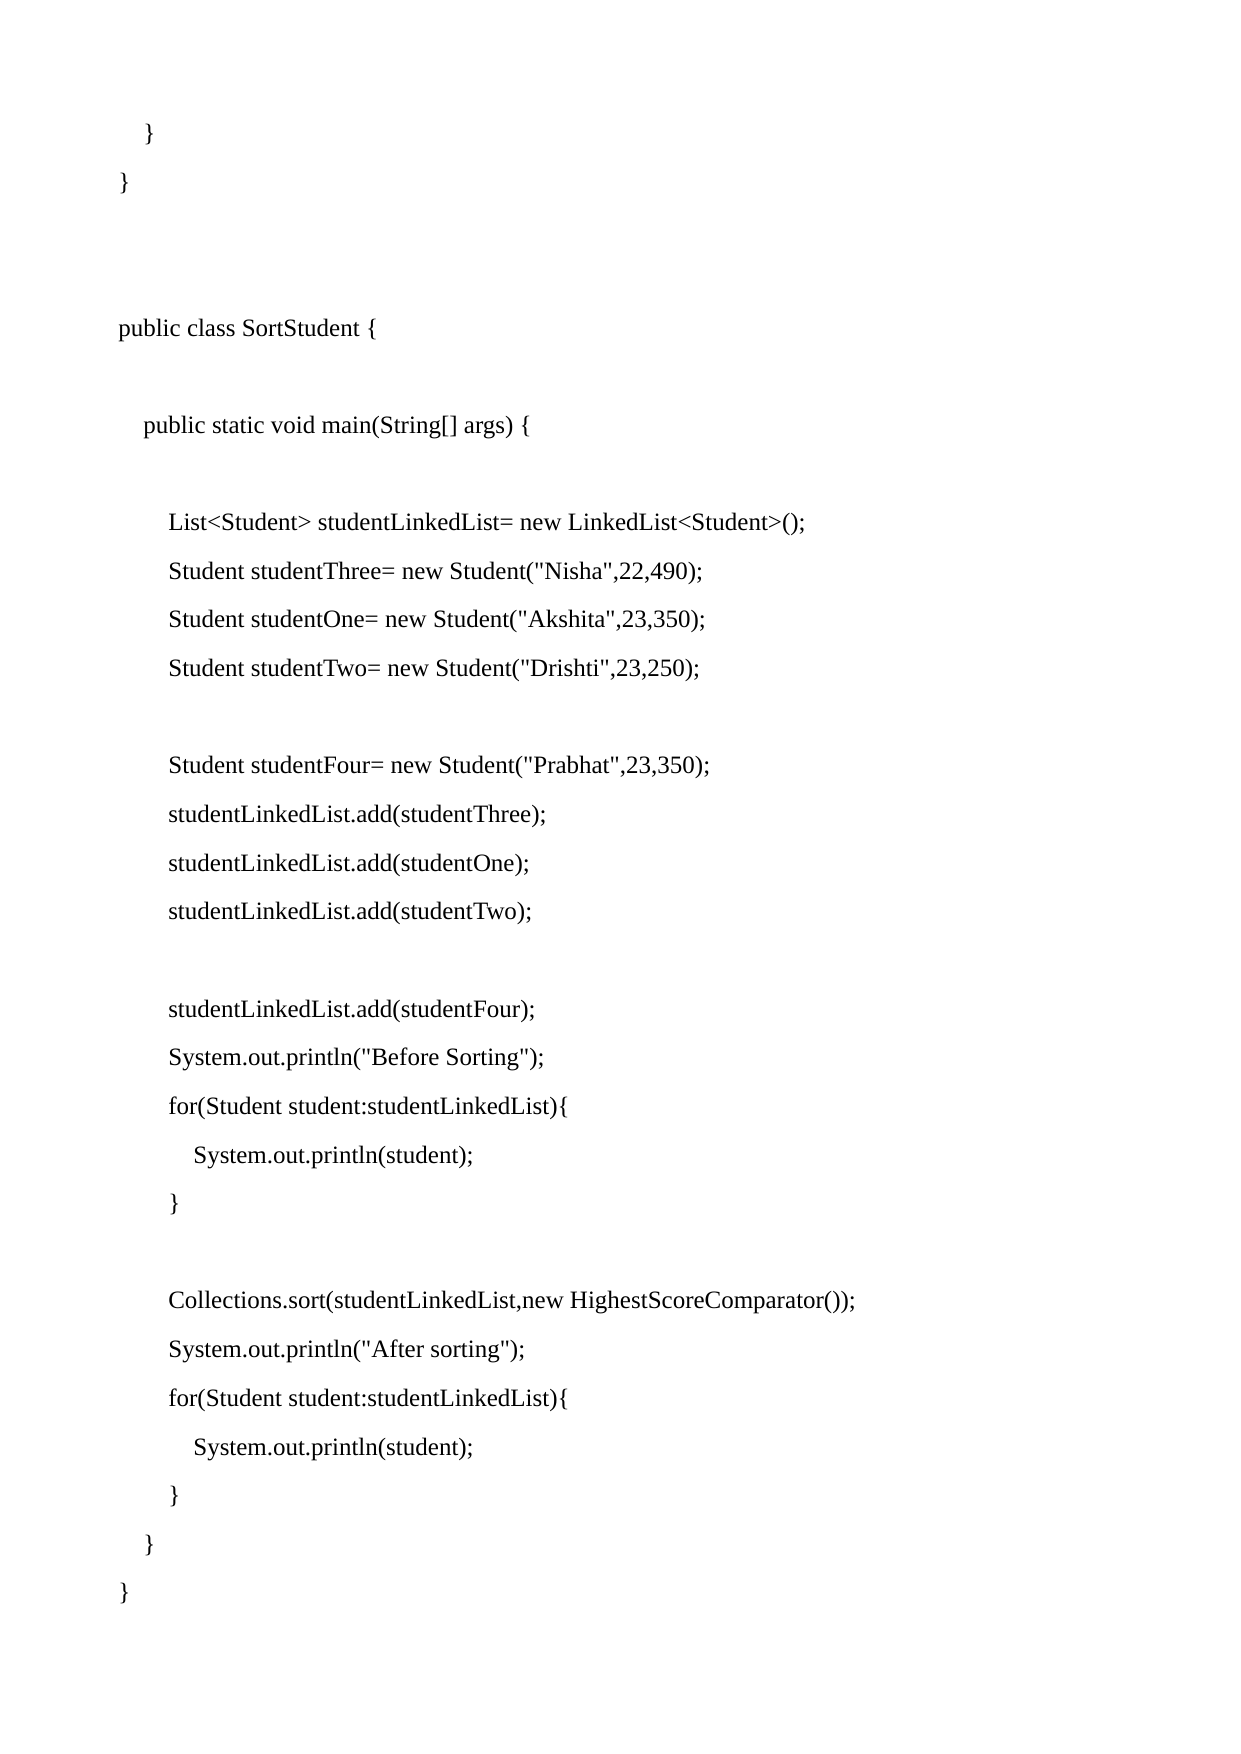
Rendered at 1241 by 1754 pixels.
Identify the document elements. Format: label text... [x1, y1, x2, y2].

text Student studentFour= new Student("Prabhat",23,350); [118, 751, 1122, 779]
text } [118, 1529, 1122, 1558]
text studentLinkedList.add(studentFour); [118, 994, 1122, 1022]
text System.out.println(student); [118, 1140, 1122, 1168]
text public static void main(String[] args) { [118, 410, 1122, 439]
text for(Student student:studentLinkedList){ [118, 1383, 1122, 1412]
text } [118, 1480, 1122, 1509]
text Student studentThree= new Student("Nisha",22,490); [118, 556, 1122, 585]
text } [118, 167, 1122, 196]
text System.out.println("After sorting"); [118, 1334, 1122, 1363]
text studentLinkedList.add(studentOne); [118, 848, 1122, 877]
text Student studentOne= new Student("Akshita",23,350); [118, 604, 1122, 633]
text } [118, 118, 1122, 147]
text studentLinkedList.add(studentTwo); [118, 896, 1122, 925]
text public class SortStudent { [118, 313, 1122, 341]
text for(Student student:studentLinkedList){ [118, 1091, 1122, 1120]
text studentLinkedList.add(studentThree); [118, 799, 1122, 828]
text System.out.println("Before Sorting"); [118, 1042, 1122, 1071]
text System.out.println(student); [118, 1432, 1122, 1460]
text } [118, 1188, 1122, 1217]
text List<Student> studentLinkedList= new LinkedList<Student>(); [118, 507, 1122, 536]
text Collections.sort(studentLinkedList,new HighestScoreComparator()); [118, 1286, 1122, 1314]
text } [118, 1577, 1122, 1606]
text Student studentTwo= new Student("Drishti",23,250); [118, 653, 1122, 682]
